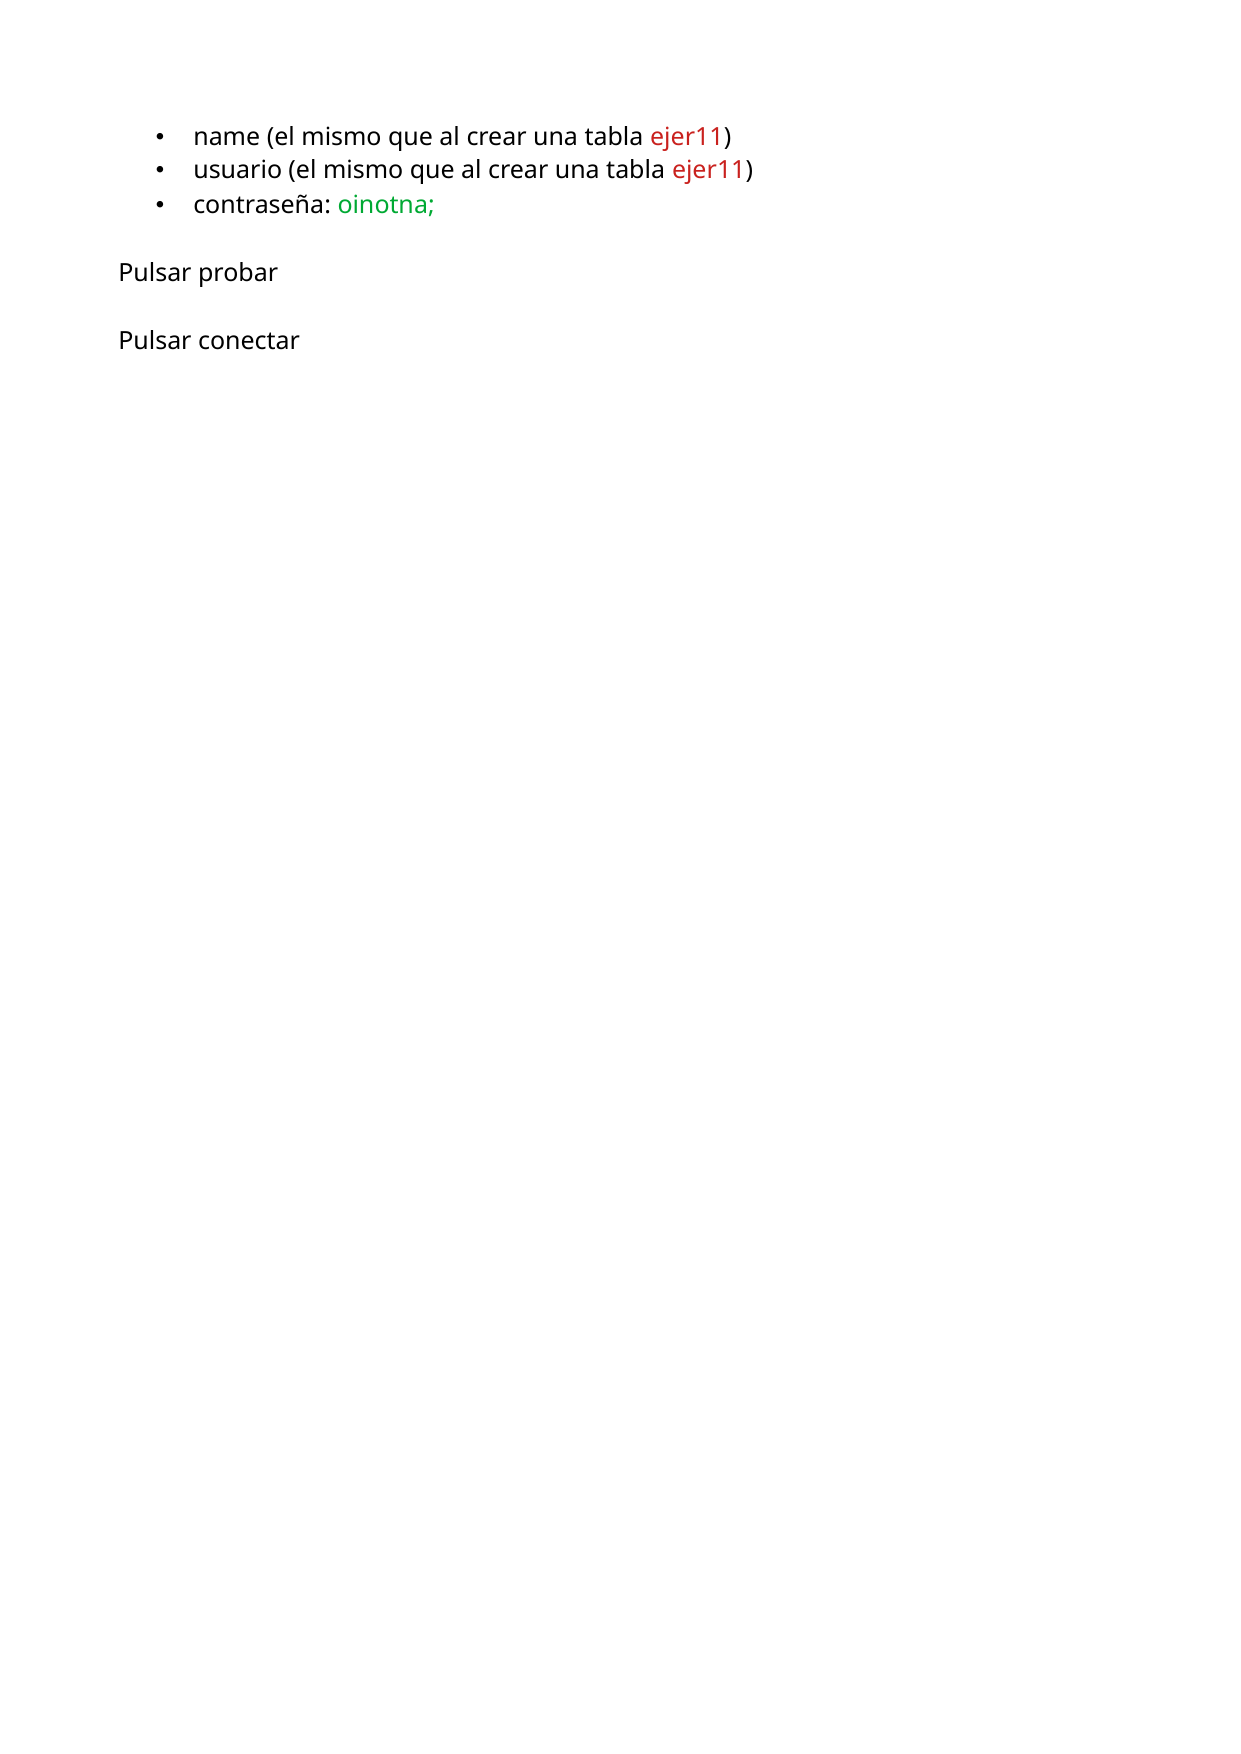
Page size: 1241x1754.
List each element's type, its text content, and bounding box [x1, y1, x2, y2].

list name (el mismo que al crear una tabla ejer11) [156, 118, 1122, 152]
text Pulsar probar [118, 254, 1122, 288]
list contraseña: oinotna; [156, 186, 1122, 220]
list usuario (el mismo que al crear una tabla ejer11) [156, 152, 1122, 186]
text Pulsar conectar [118, 322, 1122, 357]
